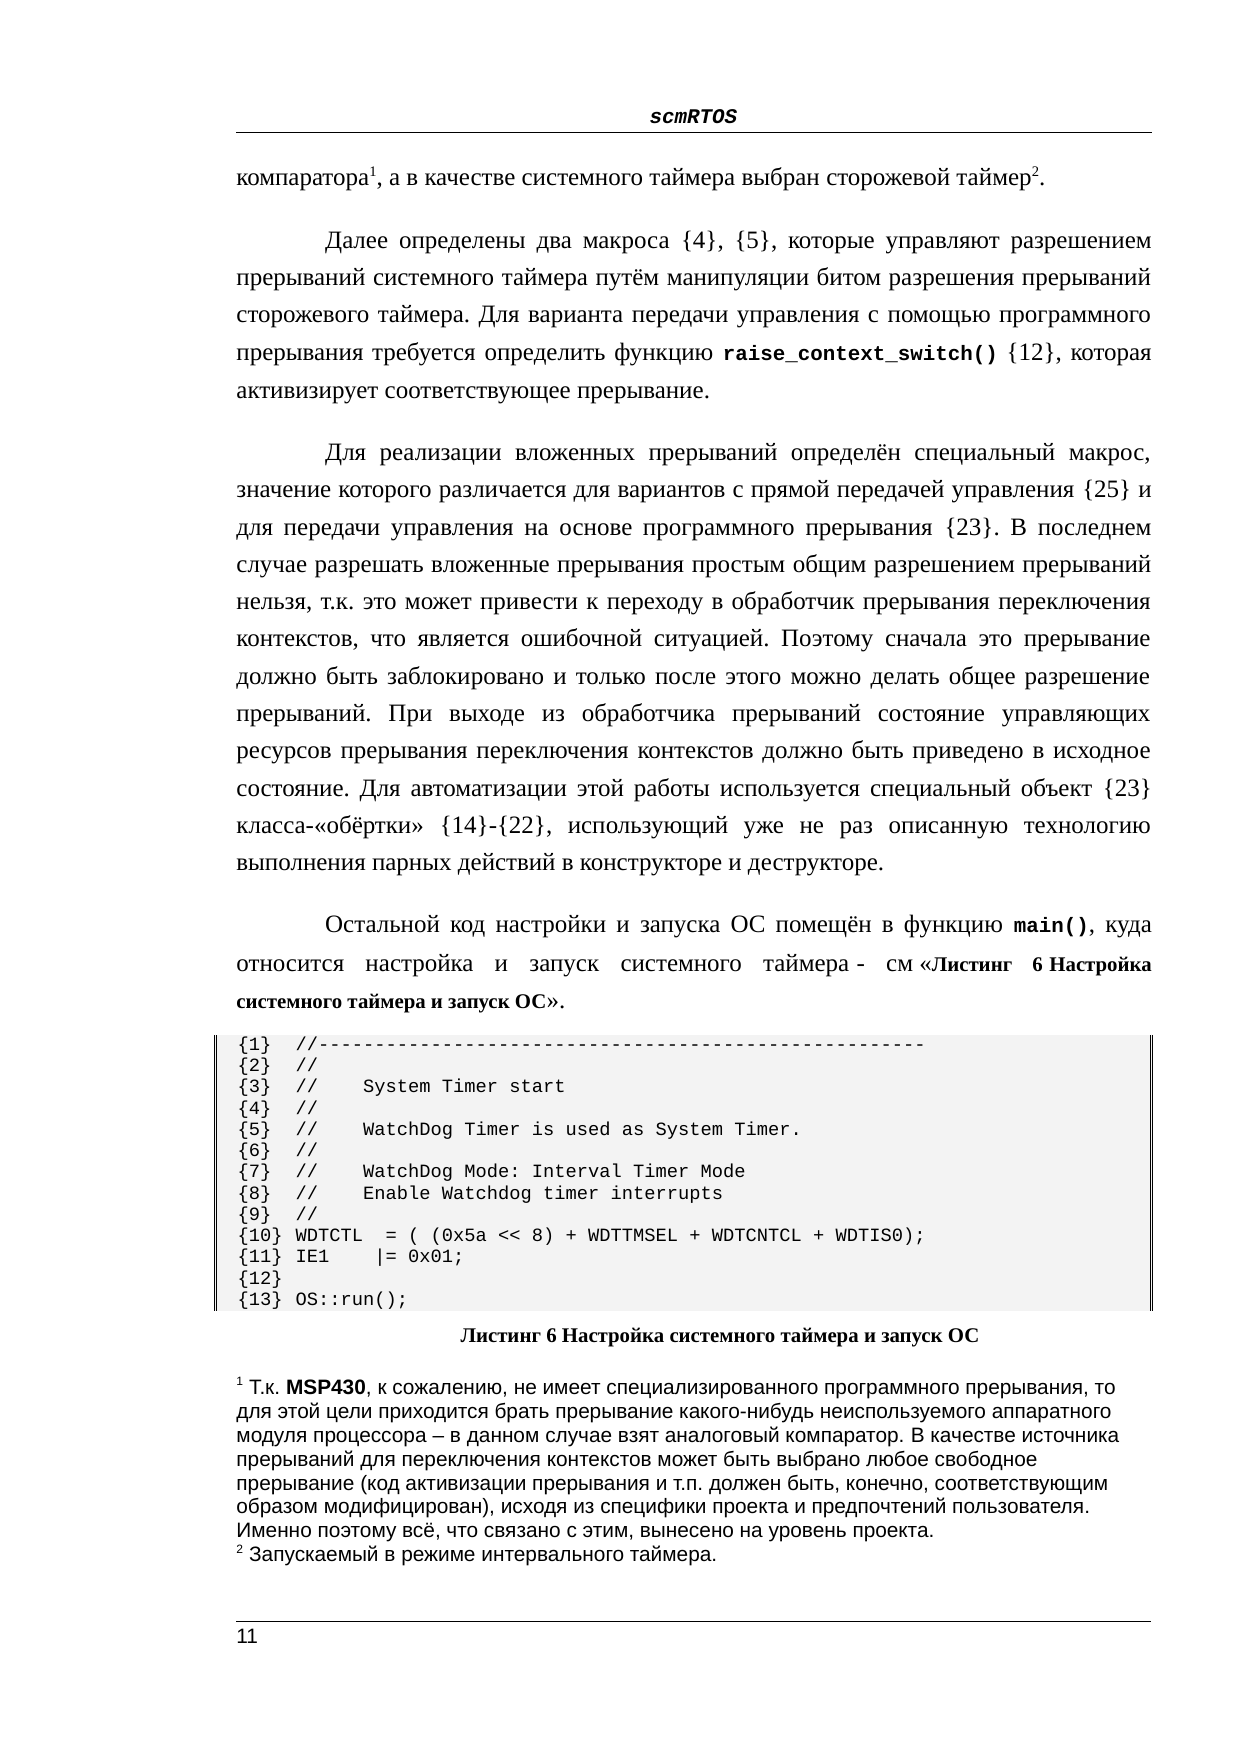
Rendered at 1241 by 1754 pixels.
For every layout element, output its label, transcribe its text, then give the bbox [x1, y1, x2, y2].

text В начале файла заданы вектора прерываний переключения контекстов {1} и системного таймера {2}, что по сути является выбором конкретной аппаратуры процессора для реализации системного функционала ОС. Видно, что в качестве прерывания переключения контекстов выбрано прерывание модуля аналогового компаратора, а в качестве системного таймера выбран сторожевой таймер. [236, 162, 1152, 191]
list // WatchDog Timer is used as System Timer. [217, 1120, 1150, 1141]
list // System Timer start [217, 1077, 1150, 1098]
list // [217, 1141, 1150, 1162]
text Листинг 6 Настройка системного таймера и запуск ОС [288, 1323, 1150, 1347]
list // WatchDog Mode: Interval Timer Mode [217, 1162, 1150, 1183]
list IE1 |= 0x01; [217, 1247, 1150, 1268]
list // [217, 1205, 1150, 1226]
text Запускаемый в режиме интервального таймера. [236, 1542, 1152, 1566]
list OS::run(); [217, 1290, 1150, 1311]
list WDTCTL = ( (0x5a << 8) + WDTTMSEL + WDTCNTCL + WDTIS0); [217, 1226, 1150, 1247]
text Для реализации вложенных прерываний определён специальный макрос, значение которого различается для вариантов с прямой передачей управления {25} и для передачи управления на основе программного прерывания {23}. В последнем случае разрешать вложенные прерывания простым общим разрешением прерываний нельзя, т.к. это может привести к переходу в обработчик прерывания переключения контекстов, что является ошибочной ситуацией. Поэтому сначала это прерывание должно быть заблокировано и только после этого можно делать общее разрешение прерываний. При выходе из обработчика прерываний состояние управляющих ресурсов прерывания переключения контекстов должно быть приведено в исходное состояние. Для автоматизации этой работы используется специальный объект {23} класса-«обёртки» {14}-{22}, использующий уже не раз описанную технологию выполнения парных действий в конструкторе и деструкторе. [236, 437, 1152, 876]
text Остальной код настройки и запуска ОС помещён в функцию main(), куда относится настройка и запуск системного таймера - см «Листинг 6 Настройка системного таймера и запуск ОС». [236, 909, 1152, 1014]
list // Enable Watchdog timer interrupts [217, 1183, 1150, 1205]
list // [217, 1098, 1150, 1120]
text Далее определены два макроса {4}, {5}, которые управляют разрешением прерываний системного таймера путём манипуляции битом разрешения прерываний сторожевого таймера. Для варианта передачи управления с помощью программного прерывания требуется определить функцию raise_context_switch() {12}, которая активизирует соответствующее прерывание. [236, 225, 1152, 403]
text Т.к. MSP430, к сожалению, не имеет специализированного программного прерывания, то для этой цели приходится брать прерывание какого-нибудь неиспользуемого аппаратного модуля процессора – в данном случае взят аналоговый компаратор. В качестве источника прерываний для переключения контекстов может быть выбрано любое свободное прерывание (код активизации прерывания и т.п. должен быть, конечно, соответствующим образом модифицирован), исходя из специфики проекта и предпочтений пользователя. Именно поэтому всё, что связано с этим, вынесено на уровень проекта. [236, 1374, 1152, 1542]
list //------------------------------------------------------ [217, 1035, 1150, 1056]
list // [217, 1056, 1150, 1077]
